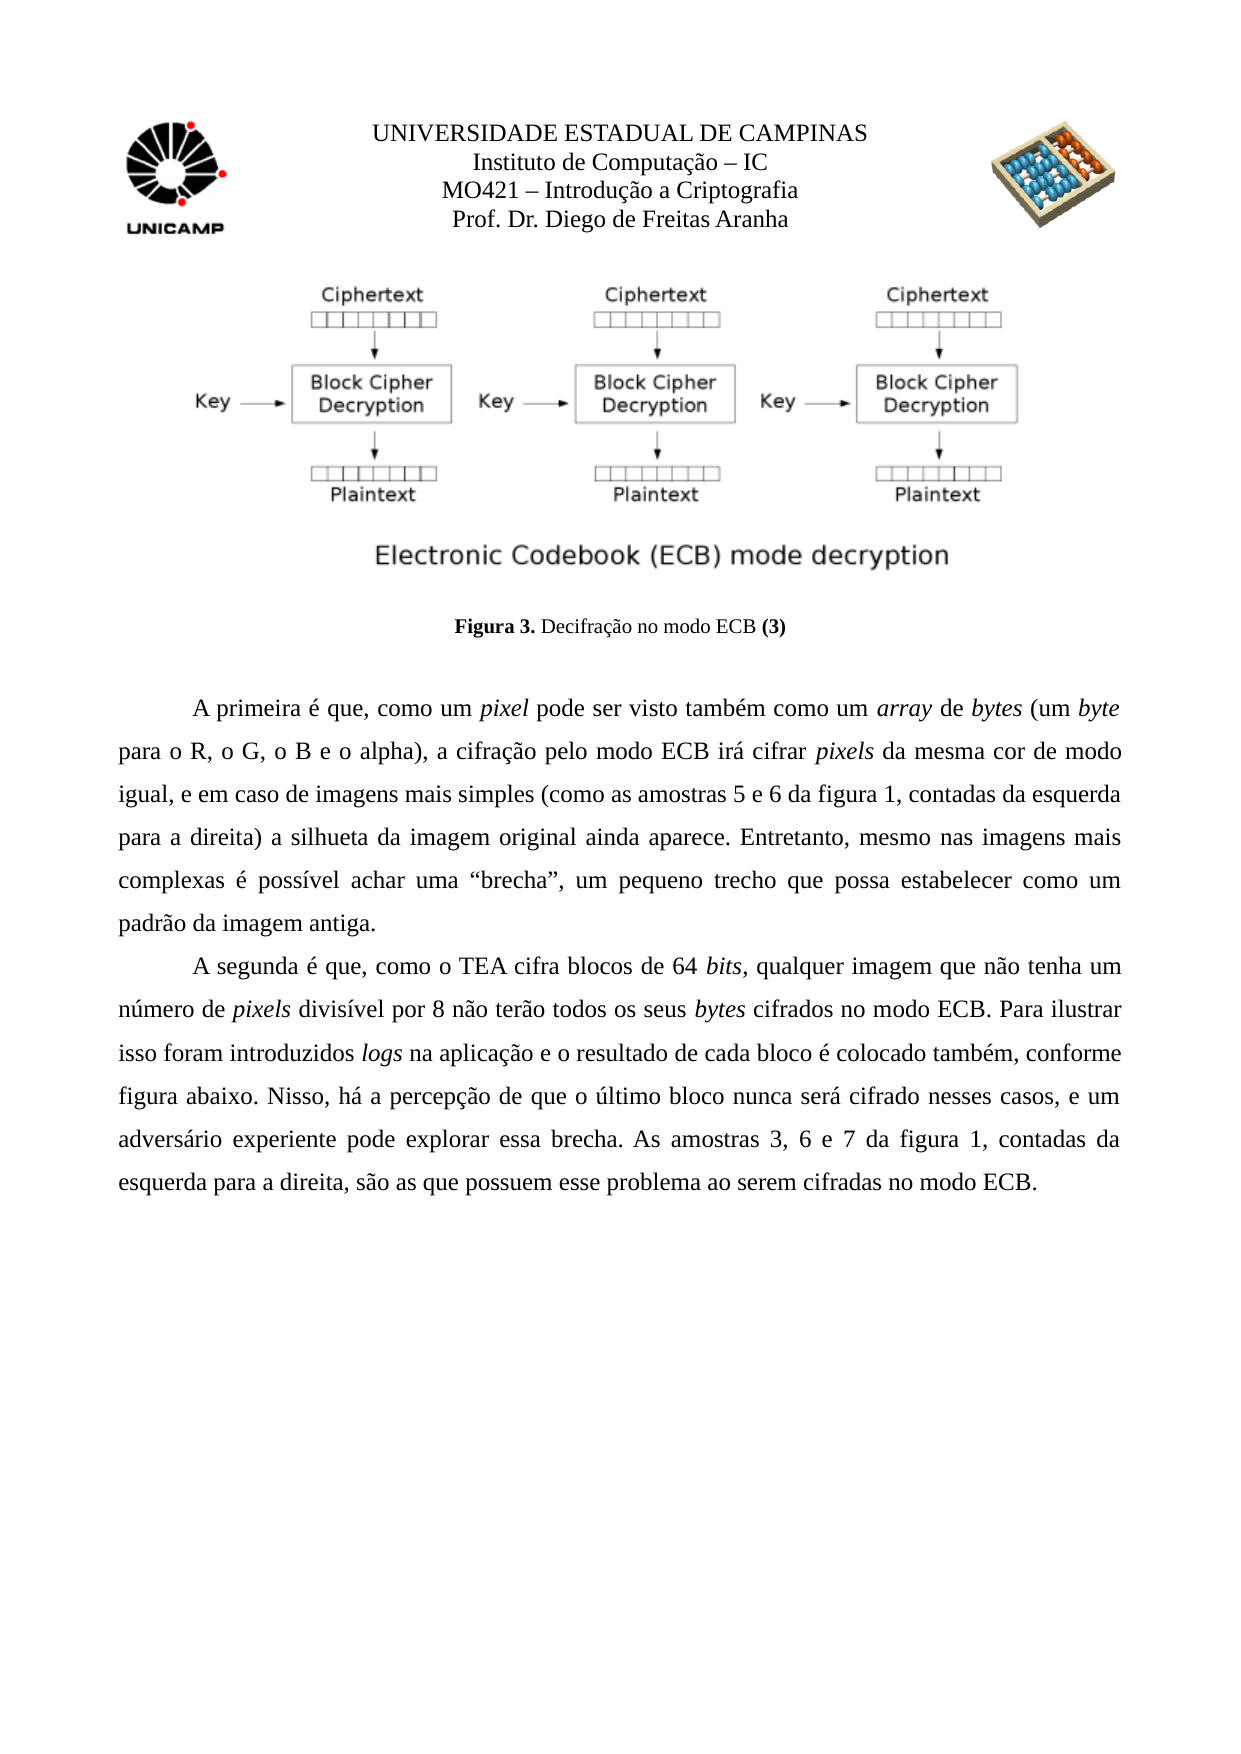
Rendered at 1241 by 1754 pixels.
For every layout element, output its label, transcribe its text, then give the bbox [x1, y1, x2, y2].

text A segunda é que, como o TEA cifra blocos de 64 bits, qualquer imagem que não tenha um número de pixels divisível por 8 não terão todos os seus bytes cifrados no modo ECB. Para ilustrar isso foram introduzidos logs na aplicação e o resultado de cada bloco é colocado também, conforme figura abaixo. Nisso, há a percepção de que o último bloco nunca será cifrado nesses casos, e um adversário experiente pode explorar essa brecha. As amostras 3, 6 e 7 da figura 1, contadas da esquerda para a direita, são as que possuem esse problema ao serem cifradas no modo ECB. [118, 951, 1122, 1196]
text Figura 3. Decifração no modo ECB (3) [118, 263, 1122, 638]
picture [97, 111, 256, 245]
picture [987, 117, 1119, 230]
picture [170, 262, 1071, 602]
text A primeira é que, como um pixel pode ser visto também como um array de bytes (um byte para o R, o G, o B e o alpha), a cifração pelo modo ECB irá cifrar pixels da mesma cor de modo igual, e em caso de imagens mais simples (como as amostras 5 e 6 da figura 1, contadas da esquerda para a direita) a silhueta da imagem original ainda aparece. Entretanto, mesmo nas imagens mais complexas é possível achar uma “brecha”, um pequeno trecho que possa estabelecer como um padrão da imagem antiga. [118, 693, 1122, 937]
